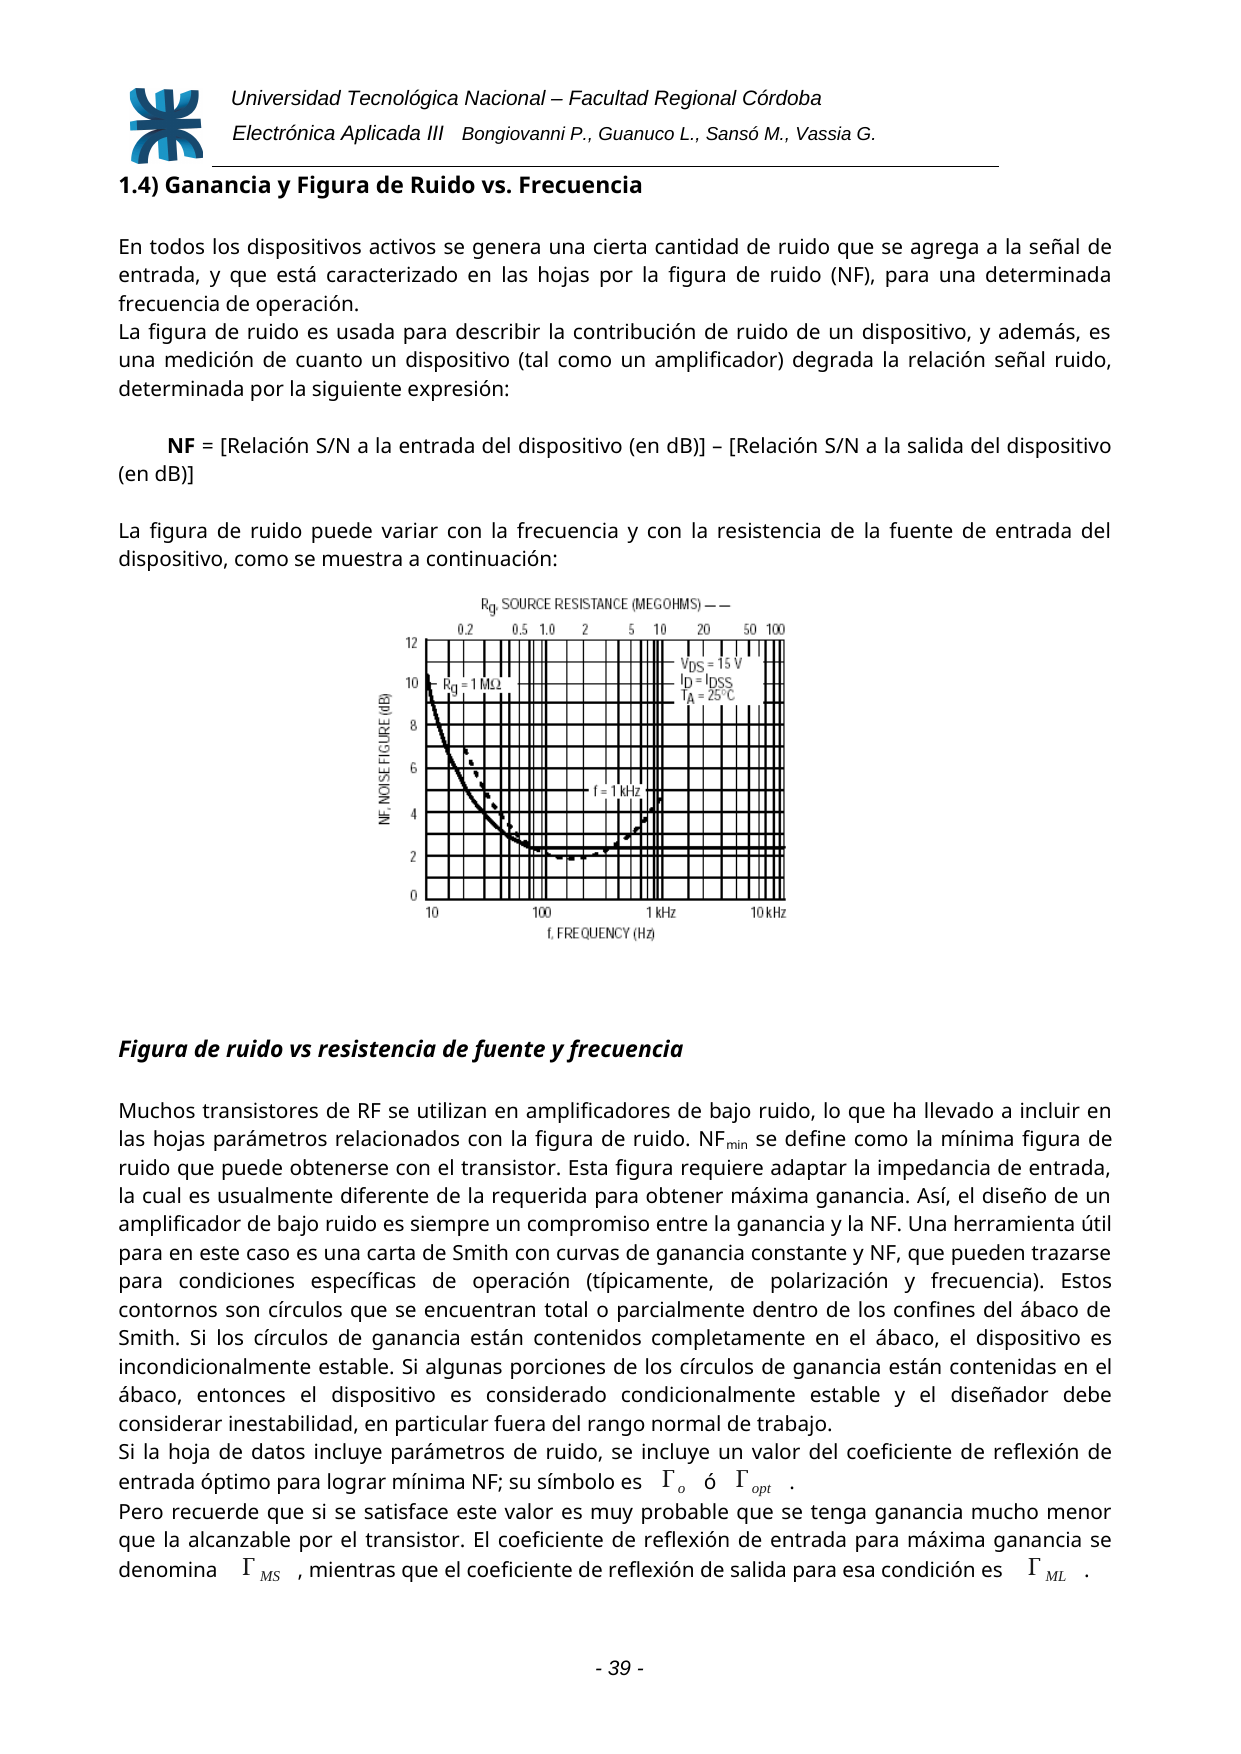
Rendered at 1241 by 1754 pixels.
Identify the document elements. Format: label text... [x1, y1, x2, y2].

text Figura de ruido vs resistencia de fuente y frecuencia [118, 1033, 1113, 1064]
text La figura de ruido es usada para describir la contribución de ruido de un dispositivo, y además, es una medición de cuanto un dispositivo (tal como un amplificador) degrada la relación señal ruido, determinada por la siguiente expresión: [118, 317, 1113, 402]
picture [129, 88, 203, 164]
text NF = [Relación S/N a la entrada del dispositivo (en dB)] – [Relación S/N a la salida del dispositivo (en dB)] [118, 431, 1113, 488]
text Pero recuerde que si se satisface este valor es muy probable que se tenga ganancia mucho menor que la alcanzable por el transistor. El coeficiente de reflexión de entrada para máxima ganancia se denomina , mientras que el coeficiente de reflexión de salida para esa condición es . [118, 1497, 1113, 1585]
text Si la hoja de datos incluye parámetros de ruido, se incluye un valor del coeficiente de reflexión de entrada óptimo para lograr mínima NF; su símbolo esó. [118, 1437, 1113, 1497]
text Muchos transistores de RF se utilizan en amplificadores de bajo ruido, lo que ha llevado a incluir en las hojas parámetros relacionados con la figura de ruido. NFmin se define como la mínima figura de ruido que puede obtenerse con el transistor. Esta figura requiere adaptar la impedancia de entrada, la cual es usualmente diferente de la requerida para obtener máxima ganancia. Así, el diseño de un amplificador de bajo ruido es siempre un compromiso entre la ganancia y la NF. Una herramienta útil para en este caso es una carta de Smith con curvas de ganancia constante y NF, que pueden trazarse para condiciones específicas de operación (típicamente, de polarización y frecuencia). Estos contornos son círculos que se encuentran total o parcialmente dentro de los confines del ábaco de Smith. Si los círculos de ganancia están contenidos completamente en el ábaco, el dispositivo es incondicionalmente estable. Si algunas porciones de los círculos de ganancia están contenidas en el ábaco, entonces el dispositivo es considerado condicionalmente estable y el diseñador debe considerar inestabilidad, en particular fuera del rango normal de trabajo. [118, 1096, 1113, 1437]
text En todos los dispositivos activos se genera una cierta cantidad de ruido que se agrega a la señal de entrada, y que está caracterizado en las hojas por la figura de ruido (NF), para una determinada frecuencia de operación. [118, 232, 1113, 317]
text La figura de ruido puede variar con la frecuencia y con la resistencia de la fuente de entrada del dispositivo, como se muestra a continuación: [118, 516, 1113, 573]
picture [367, 591, 806, 947]
text 1.4) Ganancia y Figura de Ruido vs. Frecuencia [118, 169, 1122, 201]
